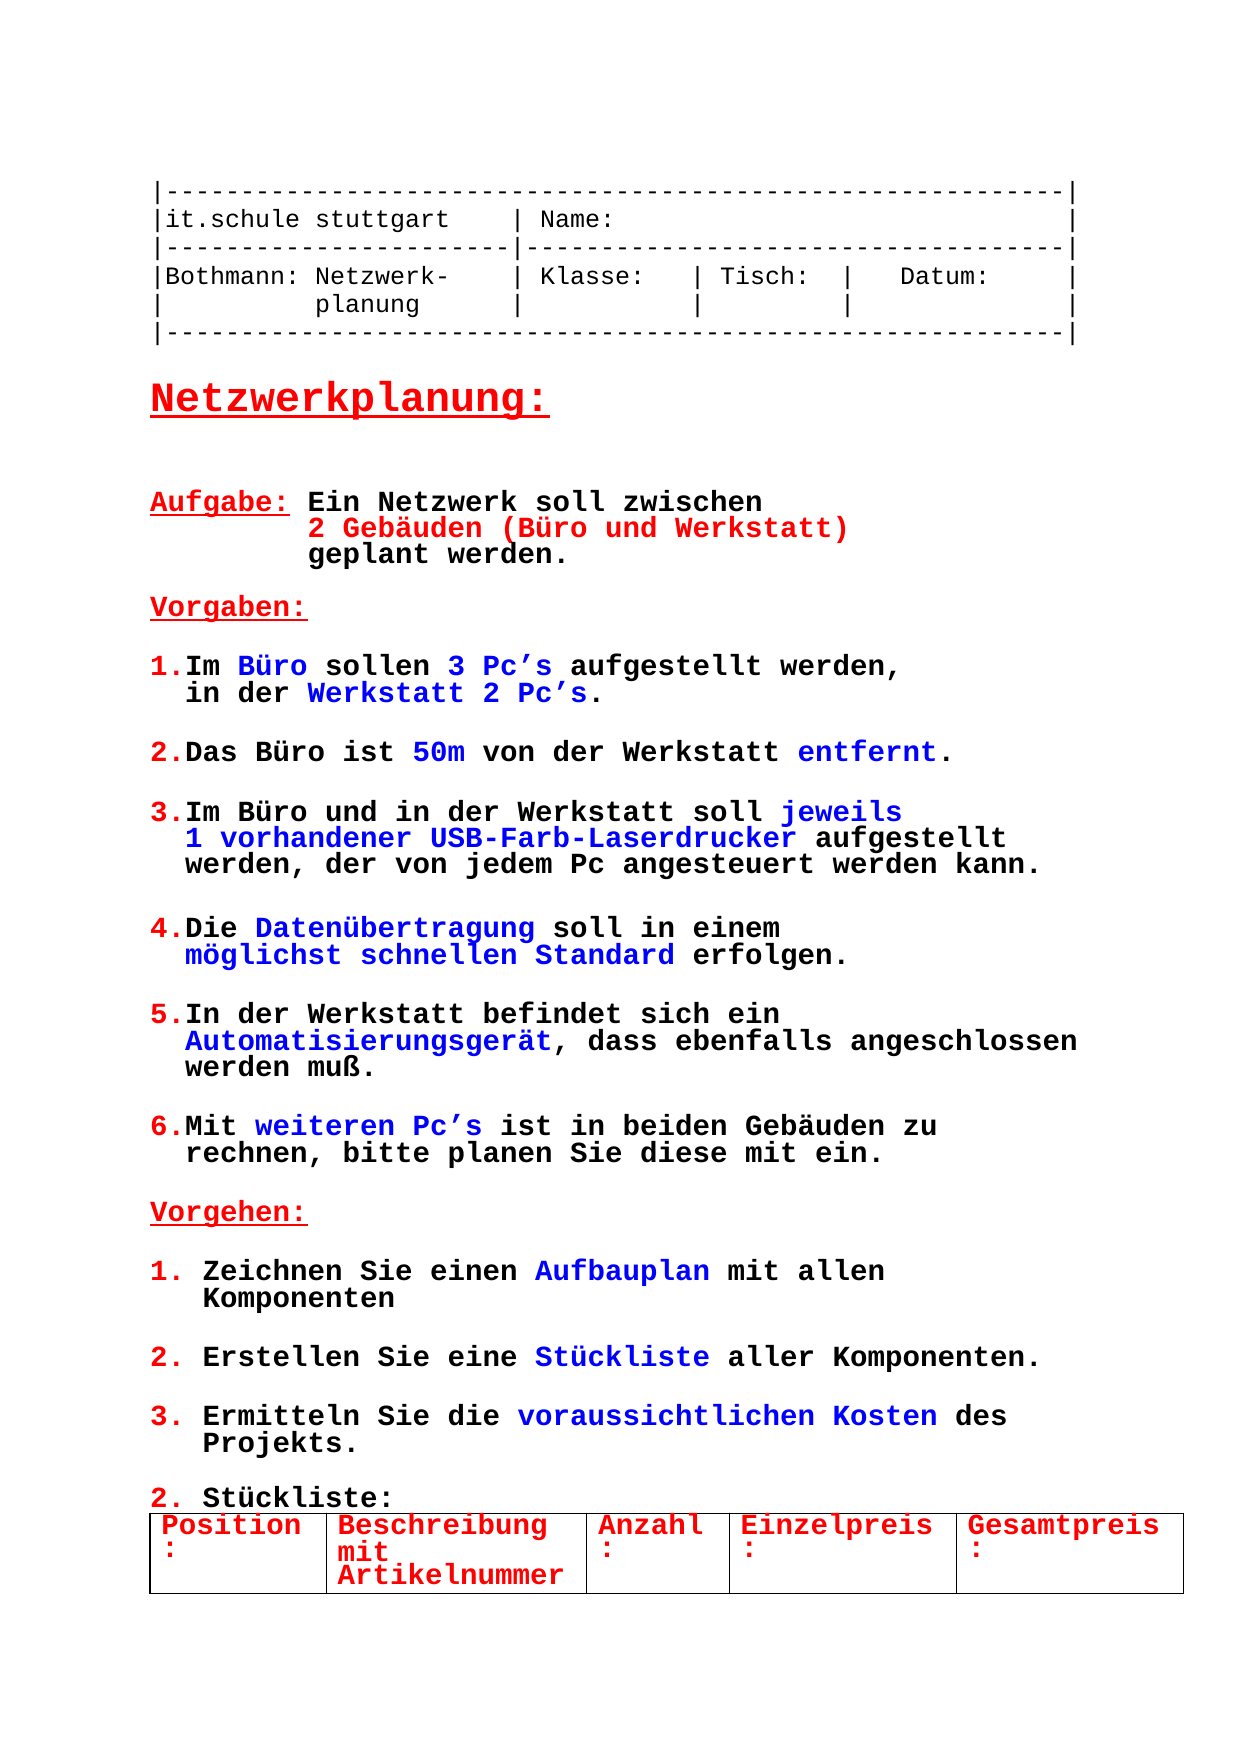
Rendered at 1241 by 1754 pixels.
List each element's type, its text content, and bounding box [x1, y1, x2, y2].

text werden muß. [150, 1055, 1090, 1082]
text |------------------------------------------------------------| [150, 320, 1090, 348]
text |------------------------------------------------------------| [150, 150, 1090, 207]
text 1.Im Büro sollen 3 Pc’s aufgestellt werden, [150, 655, 1090, 681]
text Projekts. [150, 1431, 1090, 1457]
text 2 Gebäuden (Büro und Werkstatt) [509, 516, 841, 543]
text Netzwerkplanung: [150, 381, 1090, 419]
table_header Position: [151, 1514, 326, 1593]
text 1. Zeichnen Sie einen Aufbauplan mit allen [150, 1260, 1090, 1286]
text 2 Gebäuden (Büro und Werkstatt) [841, 516, 1090, 543]
text 2. Stückliste: [150, 1486, 1090, 1513]
text | planung | | | | [150, 292, 1090, 320]
text 3. Ermitteln Sie die voraussichtlichen Kosten des [150, 1405, 1090, 1431]
text geplant werden. [150, 543, 1090, 569]
text möglichst schnellen Standard erfolgen. [150, 943, 1090, 969]
text 6.Mit weiteren Pc’s ist in beiden Gebäuden zu [150, 1114, 1090, 1141]
text Automatisierungsgerät, dass ebenfalls angeschlossen [150, 1029, 1090, 1055]
text 3.Im Büro und in der Werkstatt soll jeweils [150, 800, 1090, 826]
text 2.Das Büro ist 50m von der Werkstatt entfernt. [150, 741, 1090, 767]
table_header Einzelpreis: [730, 1514, 956, 1593]
text |-----------------------|------------------------------------| [150, 235, 1090, 263]
text 2. Erstellen Sie eine Stückliste aller Komponenten. [150, 1345, 1090, 1372]
text Aufgabe: Ein Netzwerk soll zwischen [150, 490, 1090, 516]
text Komponenten [150, 1286, 1090, 1312]
text rechnen, bitte planen Sie diese mit ein. [150, 1141, 1090, 1167]
text Vorgaben: [150, 595, 1090, 622]
text werden, der von jedem Pc angesteuert werden kann. [150, 853, 1090, 879]
text Vorgehen: [150, 1200, 1090, 1227]
text in der Werkstatt 2 Pc’s. [150, 681, 1090, 707]
text 2 Gebäuden (Büro und Werkstatt) [150, 516, 509, 543]
text 4.Die Datenübertragung soll in einem [150, 917, 1090, 943]
text |Bothmann: Netzwerk- | Klasse: | Tisch: | Datum: | [150, 263, 1090, 292]
text |it.schule stuttgart | Name: | [150, 207, 1090, 235]
text 5.In der Werkstatt befindet sich ein [150, 1002, 1090, 1029]
table_header Anzahl: [587, 1514, 729, 1593]
table_header Beschreibung mit Artikelnummer [327, 1514, 586, 1593]
table_header Gesamtpreis: [957, 1514, 1183, 1593]
text 1 vorhandener USB-Farb-Laserdrucker aufgestellt [150, 826, 1090, 853]
